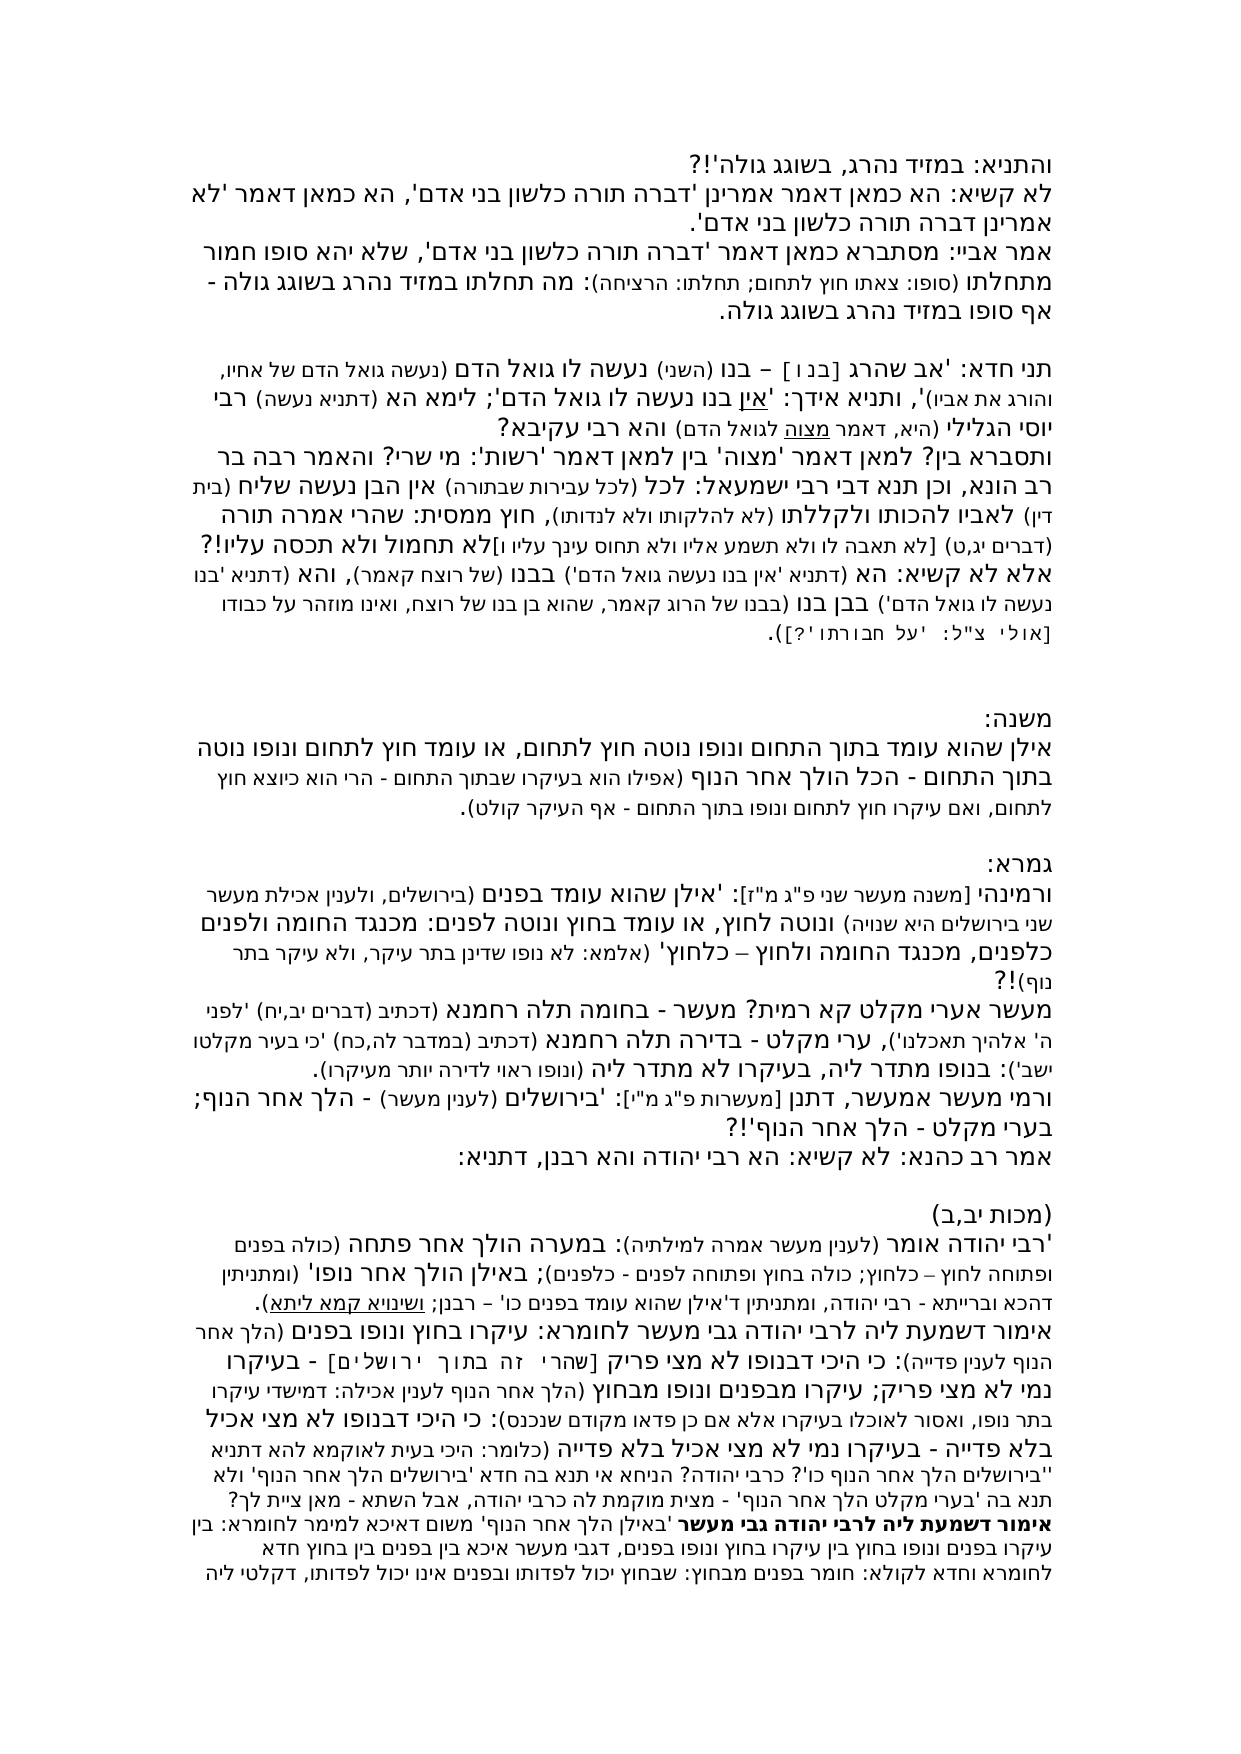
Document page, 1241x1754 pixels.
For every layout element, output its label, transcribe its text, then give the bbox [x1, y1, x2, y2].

text מעשר אערי מקלט קא רמית? מעשר - בחומה תלה רחמנא (דכתיב (דברים יב,יח) 'לפני ה' אלהיך תאכלנו'), ערי מקלט - בדירה תלה רחמנא (דכתיב (במדבר לה,כח) 'כי בעיר מקלטו ישב'): בנופו מתדר ליה, בעיקרו לא מתדר ליה (ונופו ראוי לדירה יותר מעיקרו). [187, 996, 1053, 1083]
text (מכות יב,ב) [187, 1200, 1053, 1229]
text לא קשיא: הא כמאן דאמר אמרינן 'דברה תורה כלשון בני אדם', הא כמאן דאמר 'לא אמרינן דברה תורה כלשון בני אדם'. [187, 179, 1053, 238]
text ורמי מעשר אמעשר, דתנן [מעשרות פ"ג מ"י]: 'בירושלים (לענין מעשר) - הלך אחר הנוף; בערי מקלט - הלך אחר הנוף'!? [187, 1083, 1053, 1142]
text משנה: [187, 704, 1053, 733]
text תני חדא: 'אב שהרג [בנו] – בנו (השני) נעשה לו גואל הדם (נעשה גואל הדם של אחיו, והורג את אביו)', ותניא אידך: 'אין בנו נעשה לו גואל הדם'; לימא הא (דתניא נעשה) רבי יוסי הגלילי (היא, דאמר מצוה לגואל הדם) והא רבי עקיבא? [187, 354, 1053, 442]
text גמרא: [187, 850, 1053, 879]
text 'רבי יהודה אומר (לענין מעשר אמרה למילתיה): במערה הולך אחר פתחה (כולה בפנים ופתוחה לחוץ – כלחוץ; כולה בחוץ ופתוחה לפנים - כלפנים); באילן הולך אחר נופו' (ומתניתין דהכא וברייתא - רבי יהודה, ומתניתין ד'אילן שהוא עומד בפנים כו' – רבנן; ושינויא קמא ליתא). [187, 1229, 1053, 1317]
text ורמינהי [משנה מעשר שני פ"ג מ"ז]: 'אילן שהוא עומד בפנים (בירושלים, ולענין אכילת מעשר שני בירושלים היא שנויה) ונוטה לחוץ, או עומד בחוץ ונוטה לפנים: מכנגד החומה ולפנים כלפנים, מכנגד החומה ולחוץ – כלחוץ' (אלמא: לא נופו שדינן בתר עיקר, ולא עיקר בתר נוף)!? [187, 879, 1053, 996]
text אמר אביי: מסתברא כמאן דאמר 'דברה תורה כלשון בני אדם', שלא יהא סופו חמור מתחלתו (סופו: צאתו חוץ לתחום; תחלתו: הרציחה): מה תחלתו במזיד נהרג בשוגג גולה - אף סופו במזיד נהרג בשוגג גולה. [187, 238, 1053, 325]
text אמר רב כהנא: לא קשיא: הא רבי יהודה והא רבנן, דתניא: [187, 1142, 1053, 1171]
text והתניא: במזיד נהרג, בשוגג גולה'!? [187, 150, 1053, 179]
text אלא לא קשיא: הא (דתניא 'אין בנו נעשה גואל הדם') בבנו (של רוצח קאמר), והא (דתניא 'בנו נעשה לו גואל הדם') בבן בנו (בבנו של הרוג קאמר, שהוא בן בנו של רוצח, ואינו מוזהר על כבודו [אולי צ"ל: 'על חבורתו'?]). [187, 559, 1053, 647]
text אילן שהוא עומד בתוך התחום ונופו נוטה חוץ לתחום, או עומד חוץ לתחום ונופו נוטה בתוך התחום - הכל הולך אחר הנוף (אפילו הוא בעיקרו שבתוך התחום - הרי הוא כיוצא חוץ לתחום, ואם עיקרו חוץ לתחום ונופו בתוך התחום - אף העיקר קולט). [187, 733, 1053, 821]
text אימור דשמעת ליה לרבי יהודה גבי מעשר לחומרא: עיקרו בחוץ ונופו בפנים (הלך אחר הנוף לענין פדייה): כי היכי דבנופו לא מצי פריק [שהרי זה בתוך ירושלים] - בעיקרו נמי לא מצי פריק; עיקרו מבפנים ונופו מבחוץ (הלך אחר הנוף לענין אכילה: דמישדי עיקרו בתר נופו, ואסור לאוכלו בעיקרו אלא אם כן פדאו מקודם שנכנס): כי היכי דבנופו לא מצי אכיל בלא פדייה - בעיקרו נמי לא מצי אכיל בלא פדייה (כלומר: היכי בעית לאוקמא להא דתניא ''בירושלים הלך אחר הנוף כו'? כרבי יהודה? הניחא אי תנא בה חדא 'בירושלים הלך אחר הנוף' ולא תנא בה 'בערי מקלט הלך אחר הנוף' - מצית מוקמת לה כרבי יהודה, אבל השתא - מאן ציית לך? אימור דשמעת ליה לרבי יהודה גבי מעשר 'באילן הלך אחר הנוף' משום דאיכא למימר לחומרא: בין עיקרו בפנים ונופו בחוץ בין עיקרו בחוץ ונופו בפנים, דגבי מעשר איכא בין בפנים בין בחוץ חדא לחומרא וחדא לקולא: חומר בפנים מבחוץ: שבחוץ יכול לפדותו ובפנים אינו יכול לפדותו, דקלטי ליה [187, 1317, 1053, 1585]
text ותסברא בין? למאן דאמר 'מצוה' בין למאן דאמר 'רשות': מי שרי? והאמר רבה בר רב הונא, וכן תנא דבי רבי ישמעאל: לכל (לכל עבירות שבתורה) אין הבן נעשה שליח (בית דין) לאביו להכותו ולקללתו (לא להלקותו ולא לנדותו), חוץ ממסית: שהרי אמרה תורה (דברים יג,ט) [לא תאבה לו ולא תשמע אליו ולא תחוס עינך עליו ו]לא תחמול ולא תכסה עליו!? [187, 442, 1053, 559]
